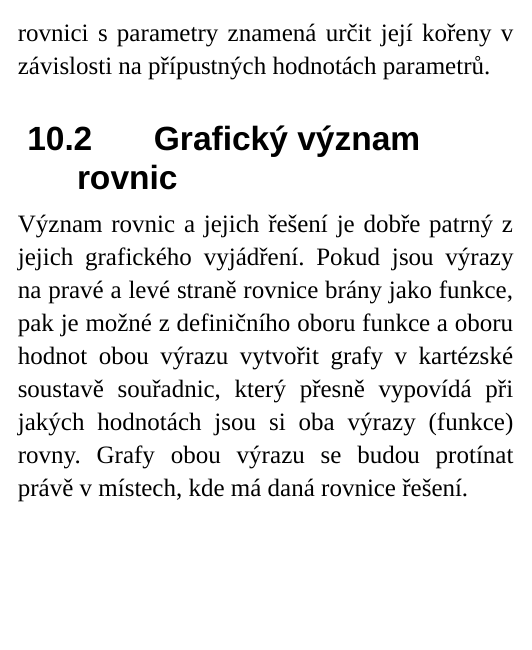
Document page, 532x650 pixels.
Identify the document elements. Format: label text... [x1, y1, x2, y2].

text Příkladem rovnice s parametry je: s neznámou x a parametry . Řešit rovnici s parametry znamená určit její kořeny v závislosti na přípustných hodnotách parametrů. [18, 18, 514, 79]
text Význam rovnic a jejich řešení je dobře patrný z jejich grafického vyjádření. Pokud jsou výrazy na pravé a levé straně rovnice brány jako funkce, pak je možné z definičního oboru funkce a oboru hodnot obou výrazu vytvořit grafy v kartézské soustavě souřadnic, který přesně vypovídá při jakých hodnotách jsou si oba výrazy (funkce) rovny. Grafy obou výrazu se budou protínat právě v místech, kde má daná rovnice řešení. [18, 209, 514, 502]
subtitle Grafický význam rovnic [18, 119, 514, 196]
